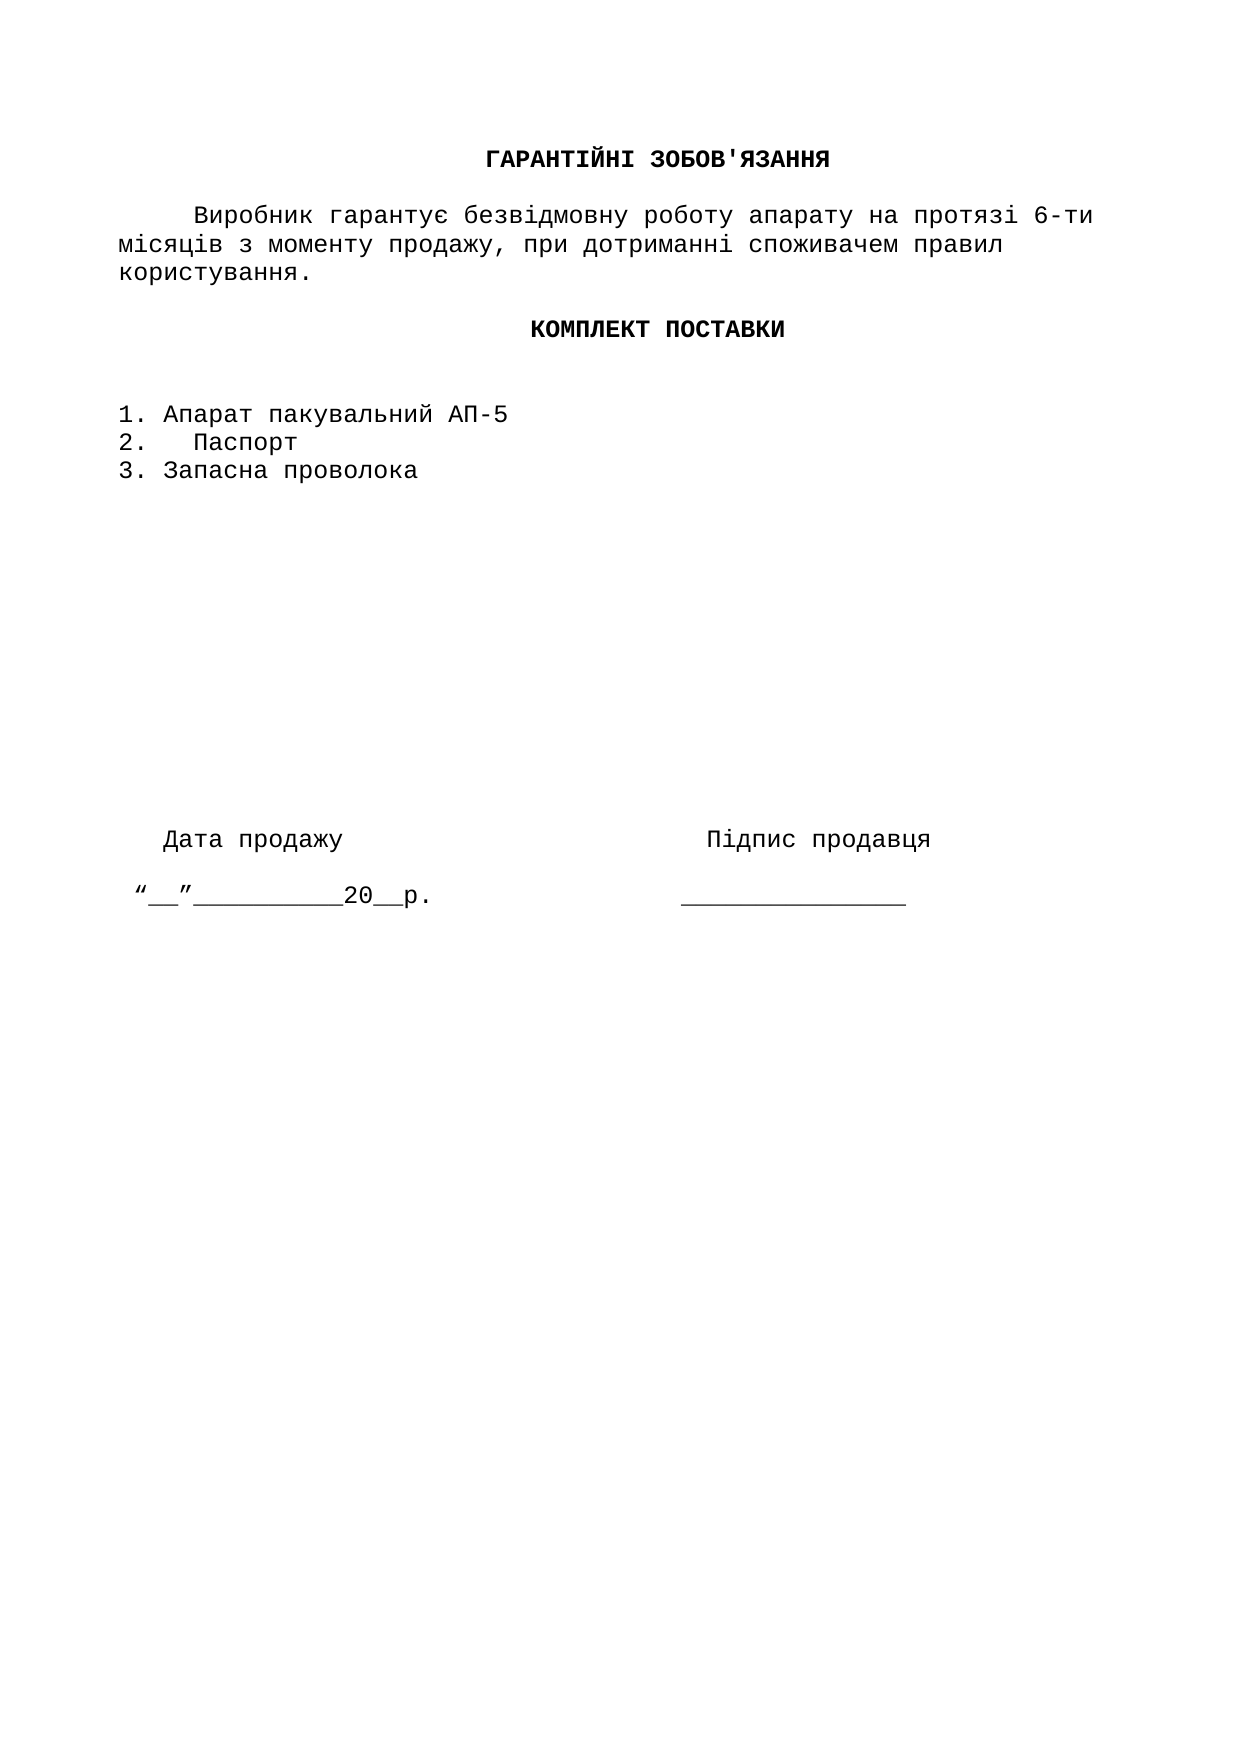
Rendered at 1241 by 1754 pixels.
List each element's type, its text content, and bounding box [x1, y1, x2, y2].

text Дата продажу Пiдпис продавця [118, 826, 1122, 855]
text ГАРАНТIЙНI ЗОБОВ'ЯЗАННЯ [118, 146, 1122, 175]
text 1. Апарат пакувальний АП-5 [118, 401, 1122, 430]
list Паспорт 3. Запасна проволока [118, 430, 1122, 486]
text Виробник гарантує безвiдмовну роботу апарату на протязi 6-ти мiсяцiв з моменту продажу, при дотриманнi споживачем правил користування. [118, 203, 1122, 288]
text КОМПЛЕКТ ПОСТАВКИ [118, 316, 1122, 345]
text “__”__________20__р. _______________ [118, 883, 1122, 940]
